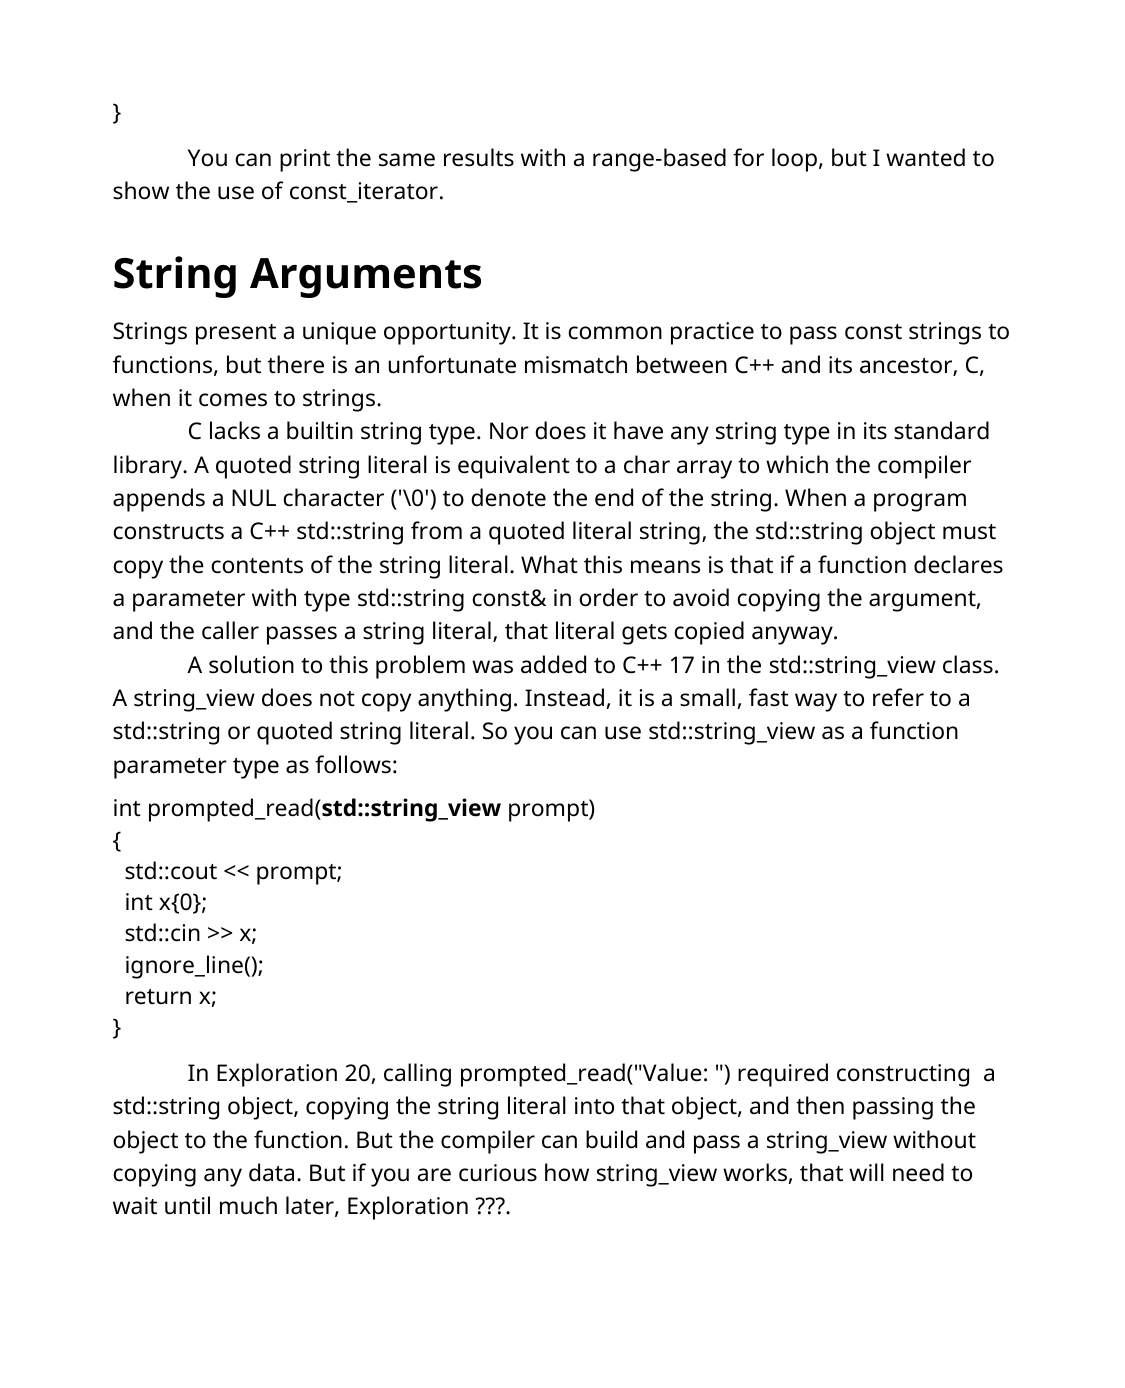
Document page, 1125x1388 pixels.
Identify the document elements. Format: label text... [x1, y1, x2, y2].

text { [112, 823, 1012, 855]
text In Exploration 20, calling prompted_read("Value: ") required constructing a std::string object, copying the string literal into that object, and then passing the object to the function. But the compiler can build and pass a string_view without copying any data. But if you are curious how string_view works, that will need to wait until much later, Exploration ???. [112, 1055, 1012, 1221]
subtitle String Arguments [112, 244, 1012, 301]
text ignore_line(); [112, 948, 1012, 980]
text C lacks a builtin string type. Nor does it have any string type in its standard library. A quoted string literal is equivalent to a char array to which the compiler appends a NUL character ('\0') to denote the end of the string. When a program constructs a C++ std::string from a quoted literal string, the std::string object must copy the contents of the string literal. What this means is that if a function declares a parameter with type std::string const& in order to avoid copying the argument, and the caller passes a string literal, that literal gets copied anyway. [112, 413, 1012, 646]
text You can print the same results with a range-based for loop, but I wanted to show the use of const_iterator. [112, 140, 1012, 206]
text A solution to this problem was added to C++ 17 in the std::string_view class. A string_view does not copy anything. Instead, it is a small, fast way to refer to a std::string or quoted string literal. So you can use std::string_view as a function parameter type as follows: [112, 646, 1012, 780]
text Strings present a unique opportunity. It is common practice to pass const strings to functions, but there is an unfortunate mismatch between C++ and its ancestor, C, when it comes to strings. [112, 313, 1012, 413]
text } [112, 96, 1012, 127]
text int x{0}; [112, 886, 1012, 917]
text std::cout << prompt; [112, 855, 1012, 886]
text std::cin >> x; [112, 917, 1012, 948]
text int prompted_read(std::string_view prompt) [112, 792, 1012, 823]
text return x; [112, 980, 1012, 1011]
text } [112, 1011, 1012, 1042]
